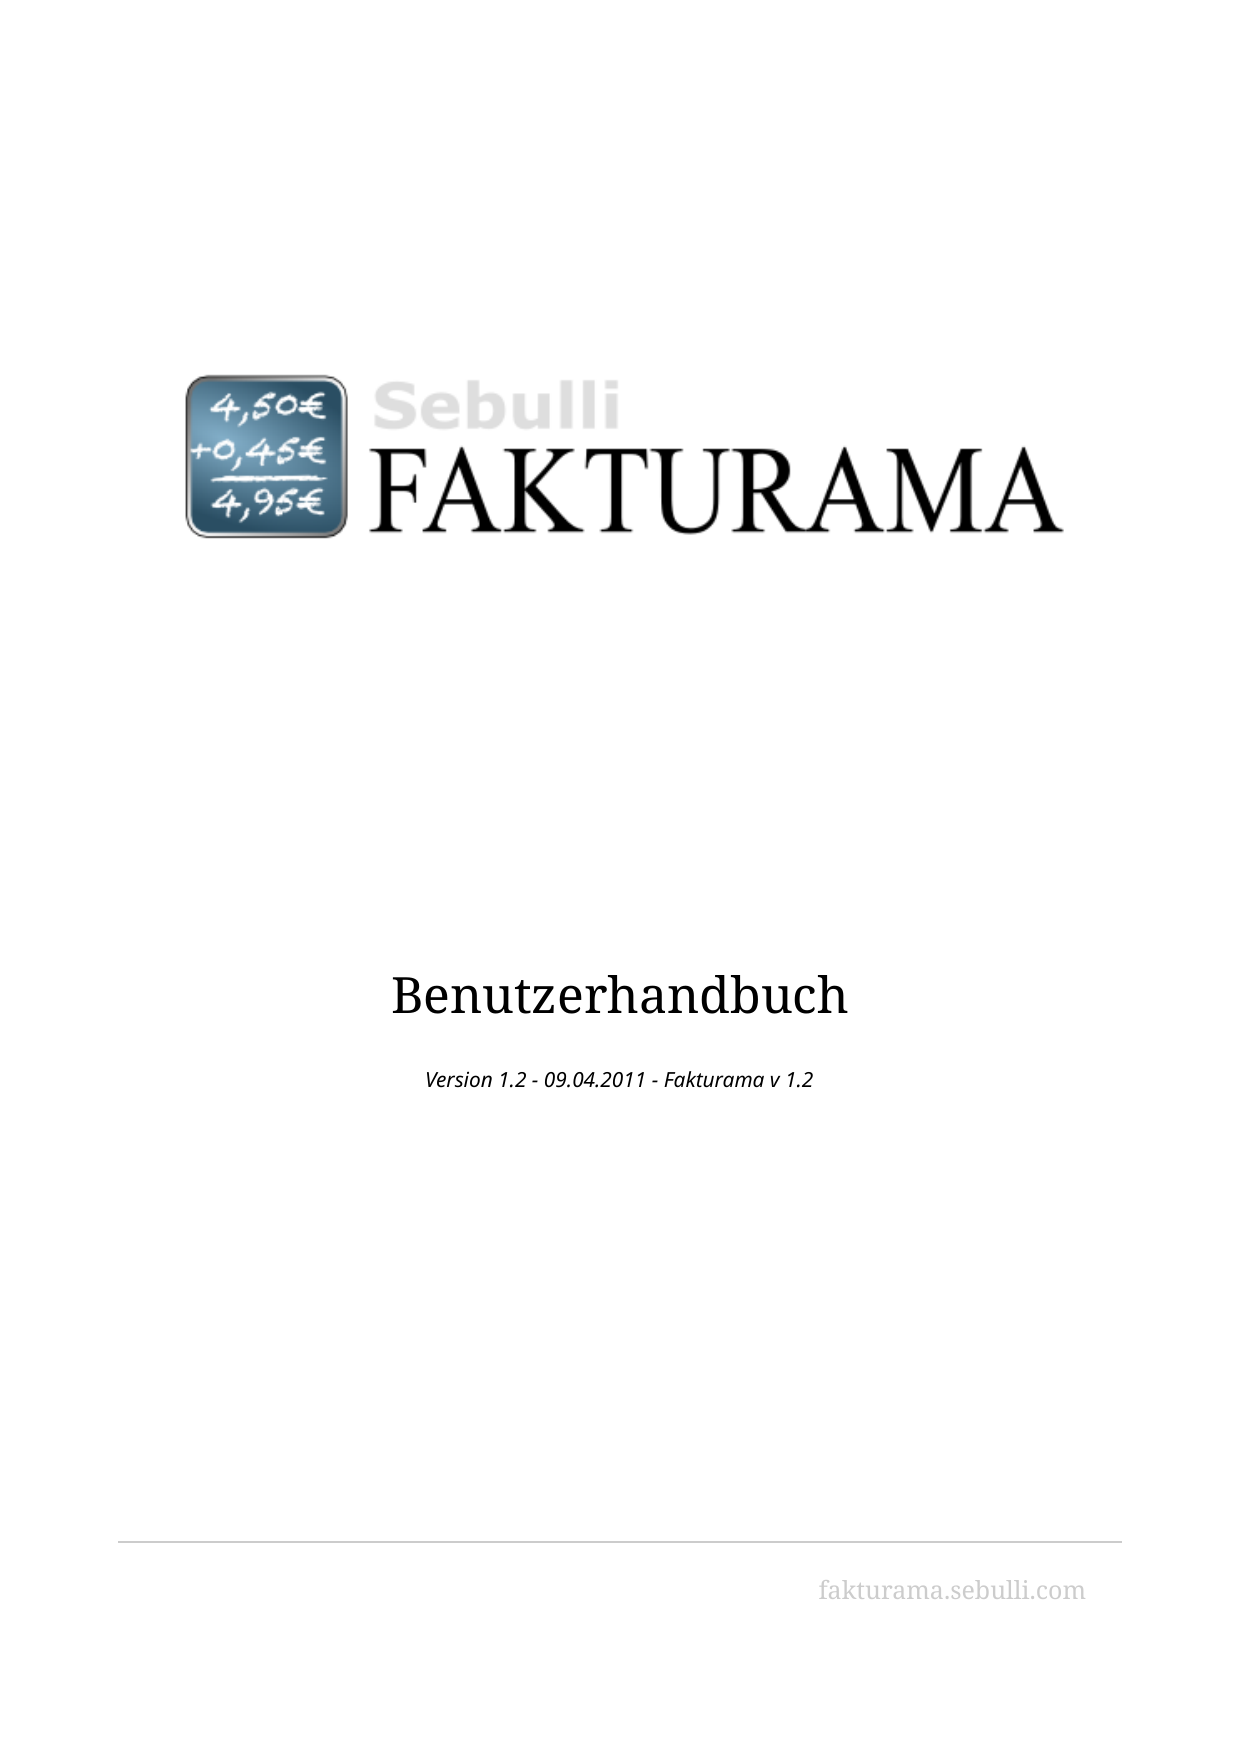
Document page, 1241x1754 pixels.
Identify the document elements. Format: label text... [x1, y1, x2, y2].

title Benutzerhandbuch [118, 960, 1122, 1028]
subtitle Version 1.2 - 09.04.2011 - Fakturama v 1.2 [118, 1066, 1122, 1094]
picture [166, 367, 1074, 545]
